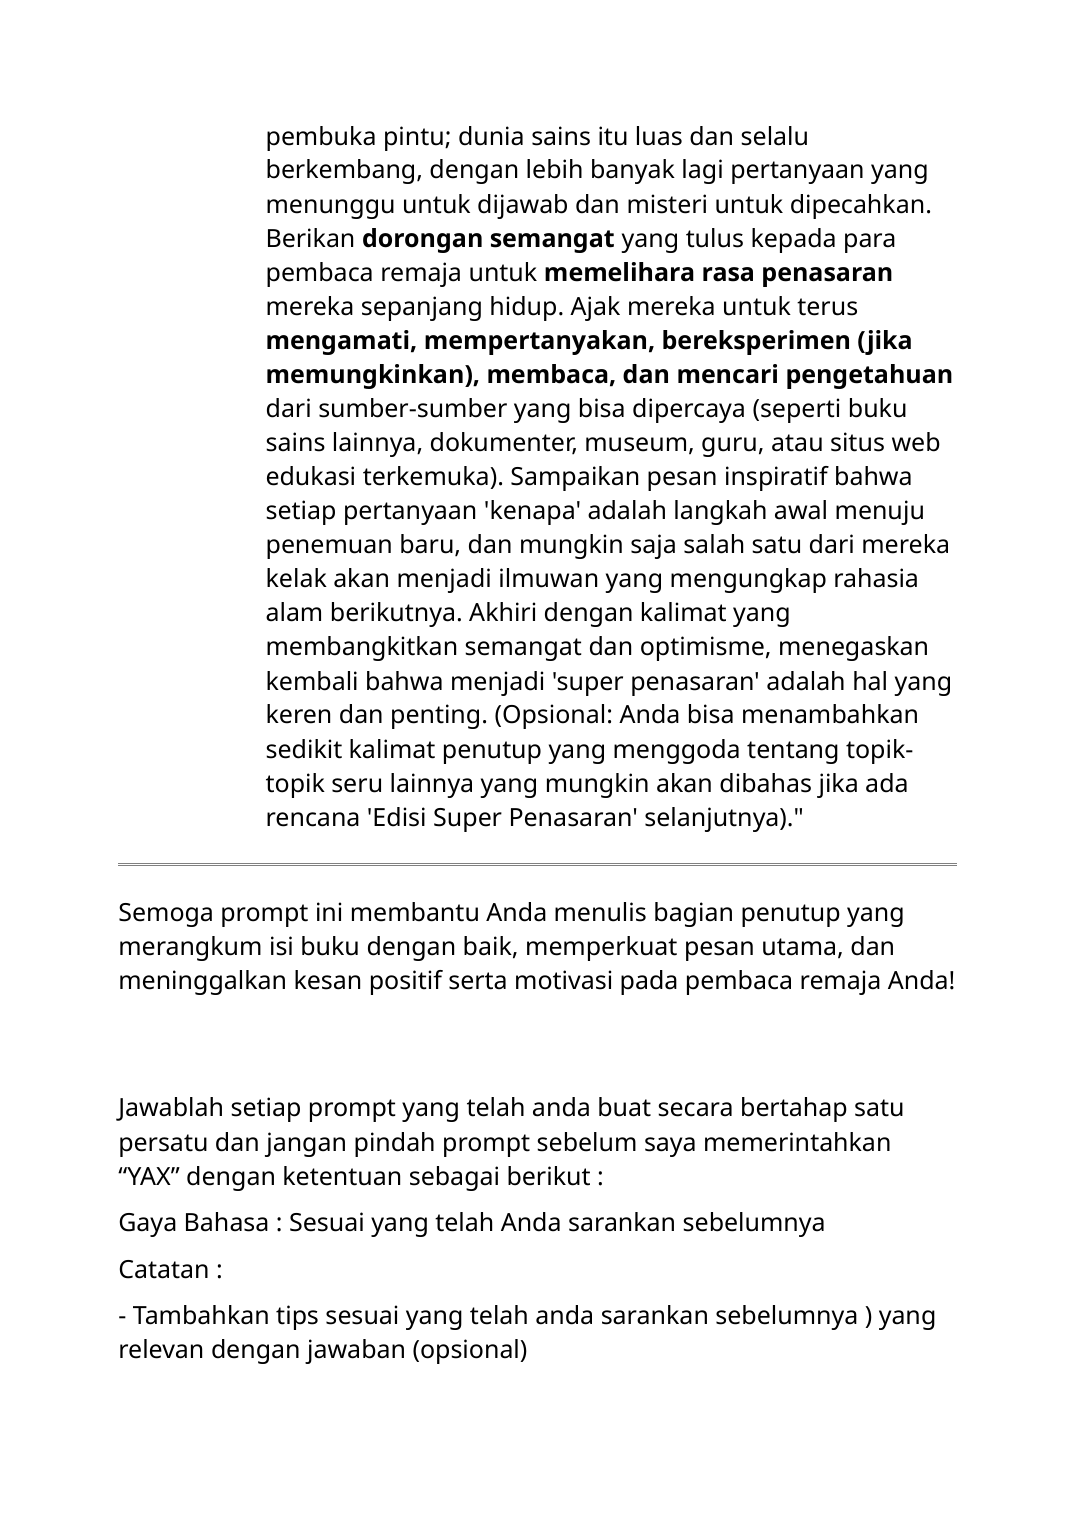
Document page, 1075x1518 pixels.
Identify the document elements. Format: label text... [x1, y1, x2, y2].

text Jawablah setiap prompt yang telah anda buat secara bertahap satu persatu dan jangan pindah prompt sebelum saya memerintahkan “YAX” dengan ketentuan sebagai berikut : [118, 1090, 957, 1192]
text Gaya Bahasa : Sesuai yang telah Anda sarankan sebelumnya [118, 1205, 957, 1239]
text Catatan : [118, 1251, 957, 1285]
text Semoga prompt ini membantu Anda menulis bagian penutup yang merangkum isi buku dengan baik, memperkuat pesan utama, dan meninggalkan kesan positif serta motivasi pada pembaca remaja Anda! [118, 895, 957, 997]
list pembuka pintu; dunia sains itu luas dan selalu berkembang, dengan lebih banyak lagi pertanyaan yang menunggu untuk dijawab dan misteri untuk dipecahkan. Berikan dorongan semangat yang tulus kepada para pembaca remaja untuk memelihara rasa penasaran mereka sepanjang hidup. Ajak mereka untuk terus mengamati, mempertanyakan, bereksperimen (jika memungkinkan), membaca, dan mencari pengetahuan dari sumber-sumber yang bisa dipercaya (seperti buku sains lainnya, dokumenter, museum, guru, atau situs web edukasi terkemuka). Sampaikan pesan inspiratif bahwa setiap pertanyaan 'kenapa' adalah langkah awal menuju penemuan baru, dan mungkin saja salah satu dari mereka kelak akan menjadi ilmuwan yang mengungkap rahasia alam berikutnya. Akhiri dengan kalimat yang membangkitkan semangat dan optimisme, menegaskan kembali bahwa menjadi 'super penasaran' adalah hal yang keren dan penting. (Opsional: Anda bisa menambahkan sedikit kalimat penutup yang menggoda tentang topik-topik seru lainnya yang mungkin akan dibahas jika ada rencana 'Edisi Super Penasaran' selanjutnya)." [236, 118, 957, 833]
text - Tambahkan tips sesuai yang telah anda sarankan sebelumnya ) yang relevan dengan jawaban (opsional) [118, 1298, 957, 1366]
